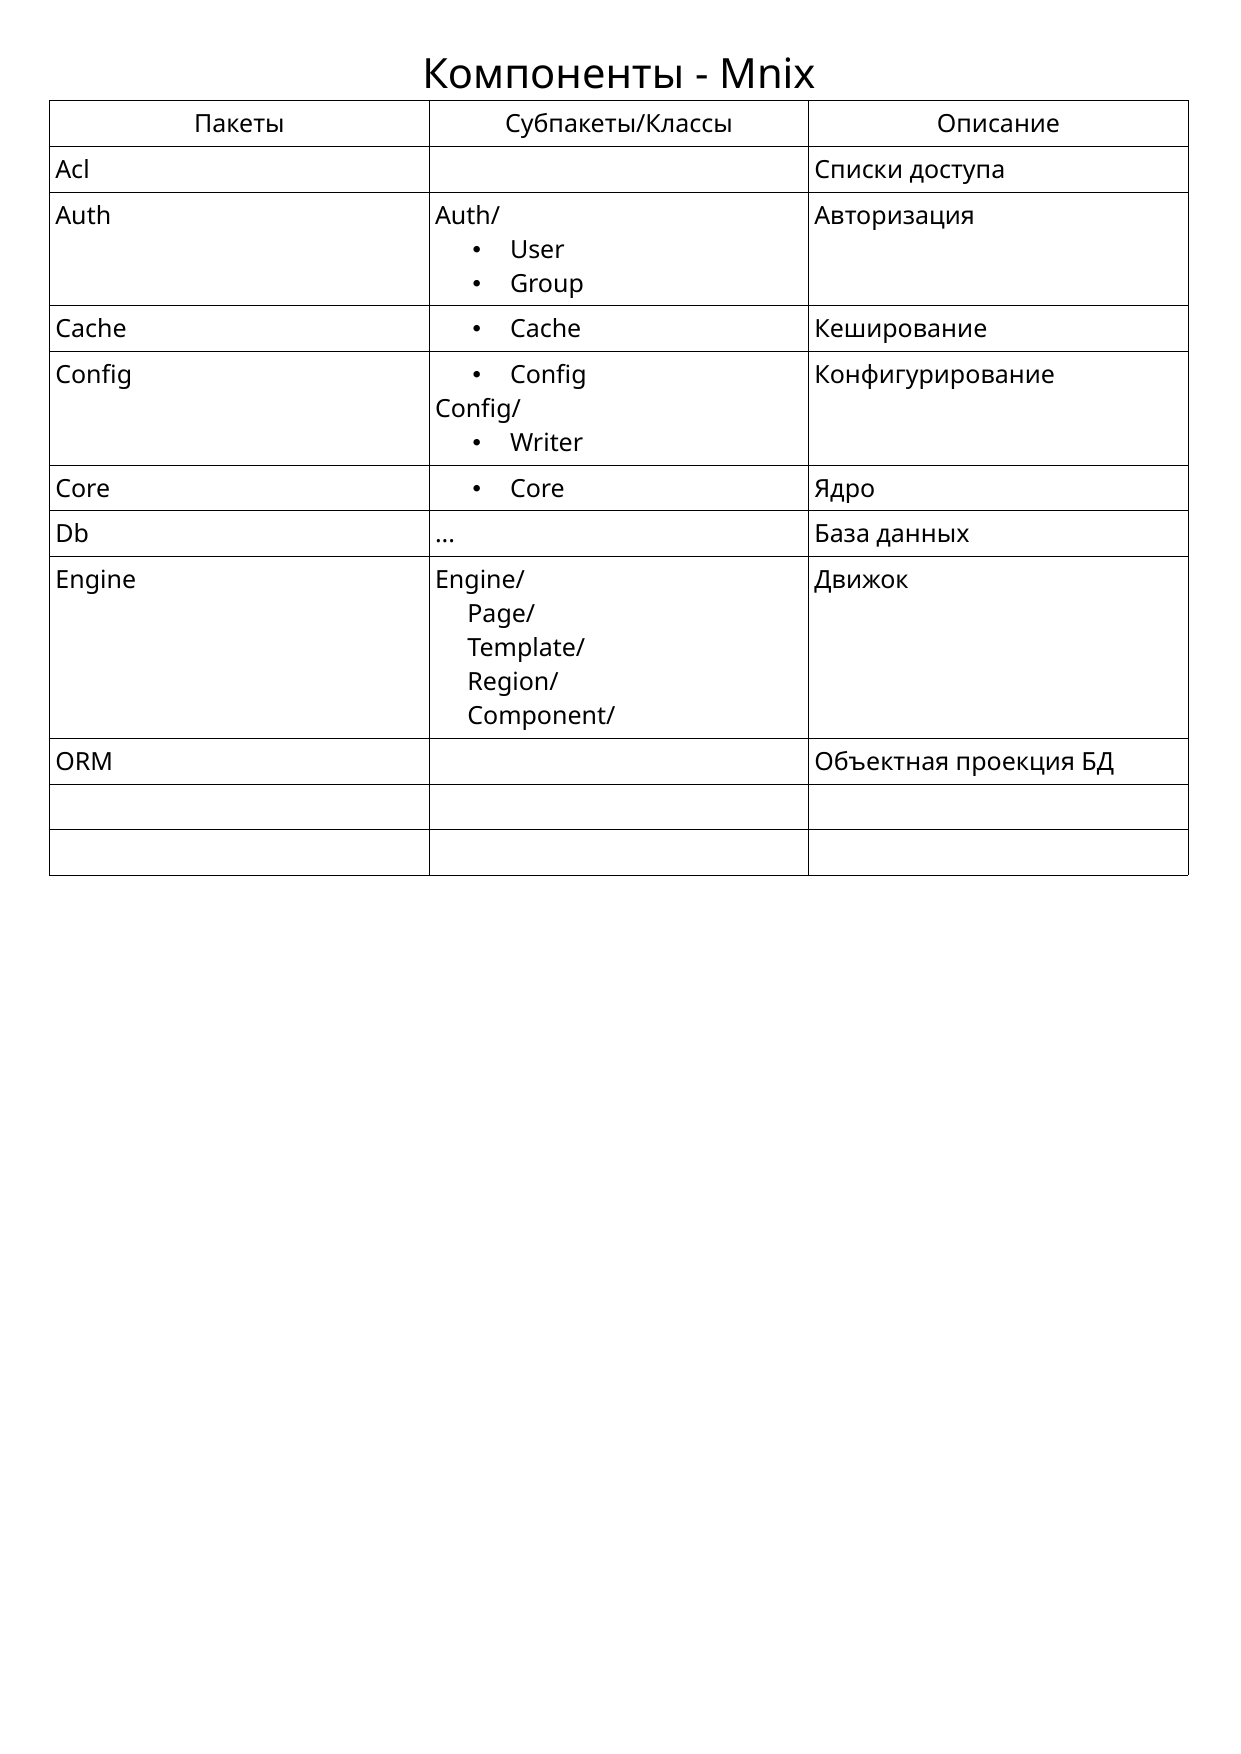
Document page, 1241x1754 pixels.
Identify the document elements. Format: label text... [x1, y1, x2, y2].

table_cell Engine/ Page/ Template/ Region/ Component/ [430, 557, 808, 738]
table_cell [809, 830, 1188, 875]
table_header Описание [809, 101, 1188, 146]
table_cell База данных [809, 511, 1188, 556]
table_cell ORM [50, 739, 429, 783]
table_cell Config [50, 352, 429, 465]
table_cell Объектная проекция БД [809, 739, 1188, 783]
table_cell [50, 785, 429, 829]
table_cell [430, 147, 808, 192]
table_cell [50, 830, 429, 875]
table_cell [430, 785, 808, 829]
table_cell Cache [50, 306, 429, 351]
table_cell Cache [430, 306, 808, 351]
table_cell Auth [50, 193, 429, 305]
table_cell Движок [809, 557, 1188, 738]
table_cell Авторизация [809, 193, 1188, 305]
table_cell Engine [50, 557, 429, 738]
table_cell Core [430, 466, 808, 510]
table_cell [430, 830, 808, 875]
table_cell Ядро [809, 466, 1188, 510]
table_cell Auth/ User Group [430, 193, 808, 305]
table_header Пакеты [50, 101, 429, 146]
table_cell Acl [50, 147, 429, 192]
table_cell ... [430, 511, 808, 556]
table_header Субпакеты/Классы [430, 101, 808, 146]
table_cell Db [50, 511, 429, 556]
table_cell [430, 739, 808, 783]
table_cell Кеширование [809, 306, 1188, 351]
table_cell Конфигурирование [809, 352, 1188, 465]
text Компоненты - Mnix [49, 43, 1188, 100]
table_cell Core [50, 466, 429, 510]
table_cell Config Config/ Writer [430, 352, 808, 465]
table_cell Списки доступа [809, 147, 1188, 192]
table_cell [809, 785, 1188, 829]
